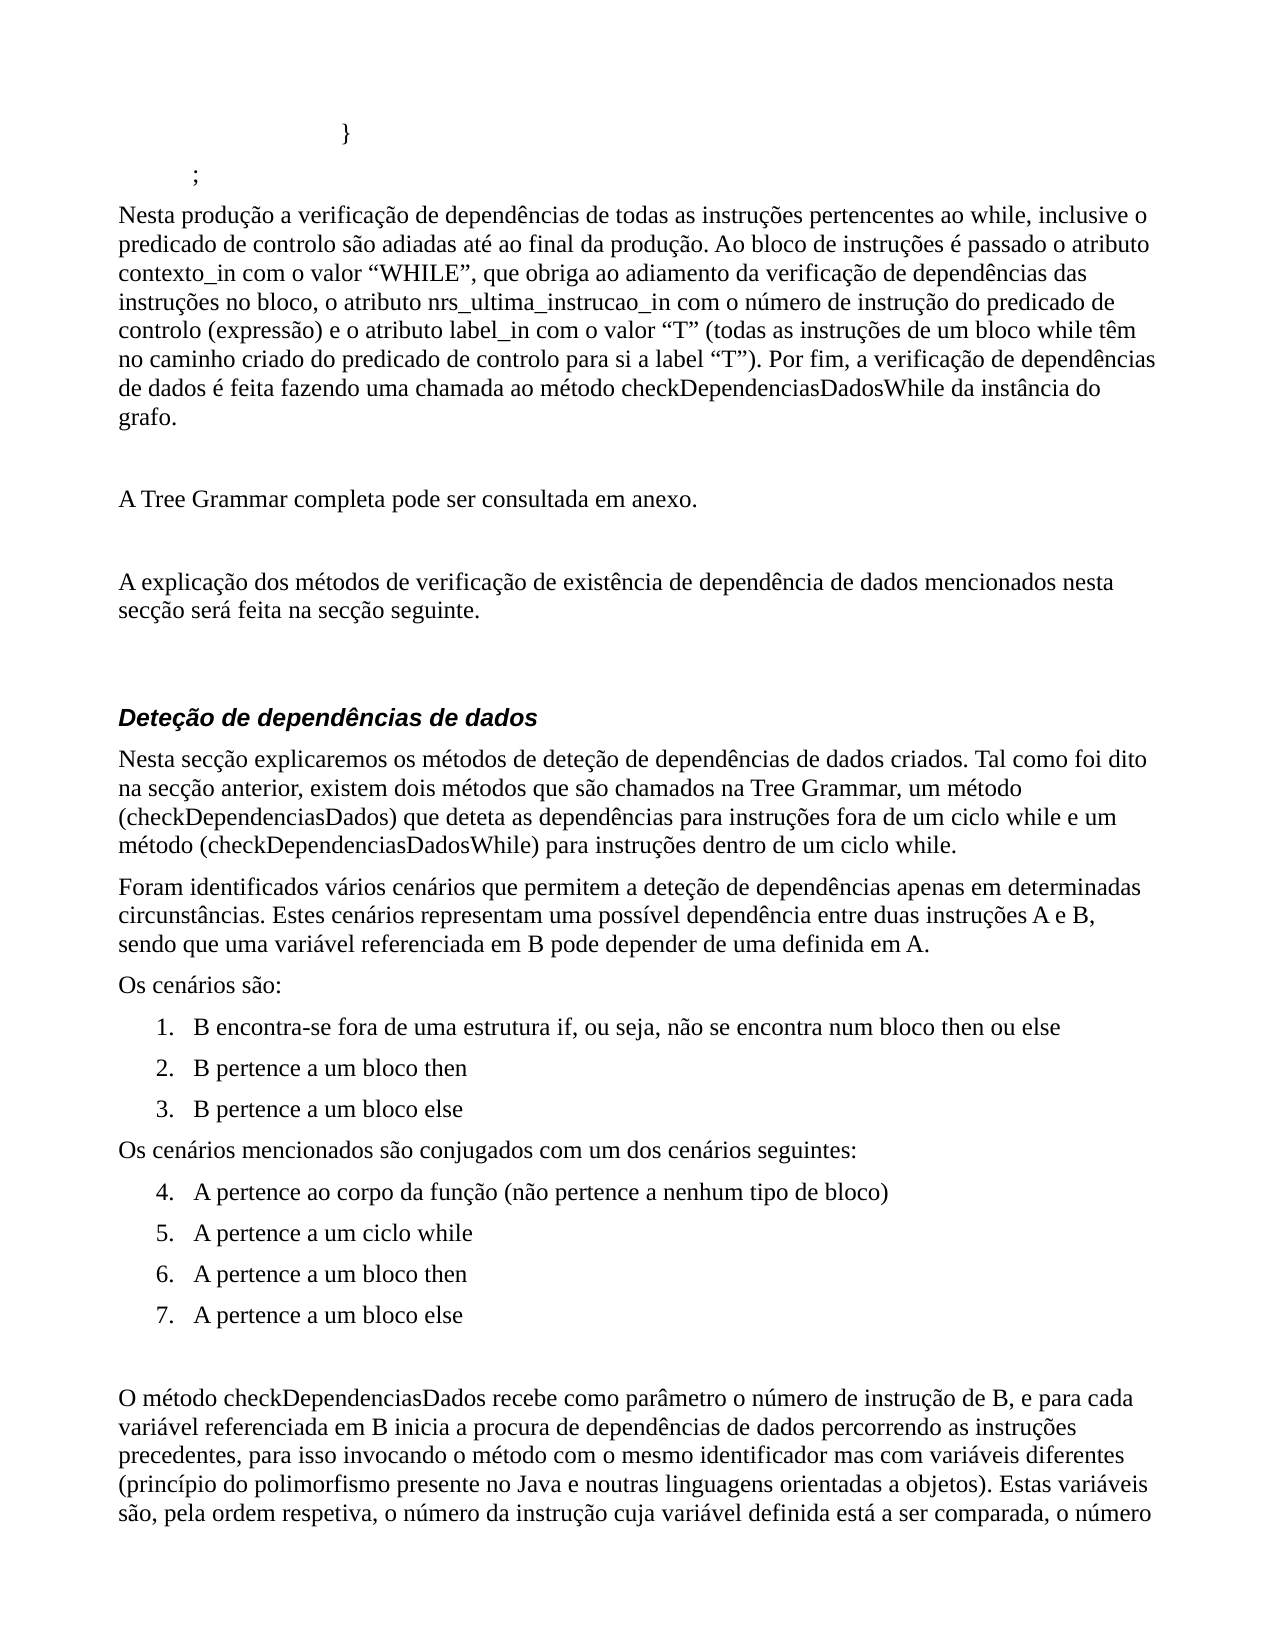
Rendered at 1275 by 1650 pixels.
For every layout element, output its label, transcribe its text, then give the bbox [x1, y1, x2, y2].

text Nesta secção explicaremos os métodos de deteção de dependências de dados criados. Tal como foi dito na secção anterior, existem dois métodos que são chamados na Tree Grammar, um método (checkDependenciasDados) que deteta as dependências para instruções fora de um ciclo while e um método (checkDependenciasDadosWhile) para instruções dentro de um ciclo while. [118, 744, 1157, 859]
list A pertence a um ciclo while [156, 1218, 1157, 1247]
text Os cenários são: [118, 970, 1157, 999]
text O método checkDependenciasDados recebe como parâmetro o número de instrução de B, e para cada variável referenciada em B inicia a procura de dependências de dados percorrendo as instruções precedentes, para isso invocando o método com o mesmo identificador mas com variáveis diferentes (princípio do polimorfismo presente no Java e noutras linguagens orientadas a objetos). Estas variáveis são, pela ordem respetiva, o número da instrução cuja variável definida está a ser comparada, o número [118, 1383, 1157, 1527]
text A explicação dos métodos de verificação de existência de dependência de dados mencionados nesta secção será feita na secção seguinte. [118, 567, 1157, 624]
text Foram identificados vários cenários que permitem a deteção de dependências apenas em determinadas circunstâncias. Estes cenários representam uma possível dependência entre duas instruções A e B, sendo que uma variável referenciada em B pode depender de uma definida em A. [118, 872, 1157, 958]
list B pertence a um bloco else [156, 1094, 1157, 1123]
text } [118, 118, 1157, 147]
list A pertence ao corpo da função (não pertence a nenhum tipo de bloco) [156, 1177, 1157, 1205]
text ; [118, 159, 1157, 188]
list A pertence a um bloco then [156, 1259, 1157, 1288]
text Nesta produção a verificação de dependências de todas as instruções pertencentes ao while, inclusive o predicado de controlo são adiadas até ao final da produção. Ao bloco de instruções é passado o atributo contexto_in com o valor “WHILE”, que obriga ao adiamento da verificação de dependências das instruções no bloco, o atributo nrs_ultima_instrucao_in com o número de instrução do predicado de controlo (expressão) e o atributo label_in com o valor “T” (todas as instruções de um bloco while têm no caminho criado do predicado de controlo para si a label “T”). Por fim, a verificação de dependências de dados é feita fazendo uma chamada ao método checkDependenciasDadosWhile da instância do grafo. [118, 201, 1157, 431]
list A pertence a um bloco else [156, 1300, 1157, 1329]
text A Tree Grammar completa pode ser consultada em anexo. [118, 484, 1157, 513]
subtitle Deteção de dependências de dados [118, 703, 1157, 732]
list B pertence a um bloco then [156, 1053, 1157, 1082]
text Os cenários mencionados são conjugados com um dos cenários seguintes: [118, 1135, 1157, 1164]
list B encontra-se fora de uma estrutura if, ou seja, não se encontra num bloco then ou else [156, 1012, 1157, 1040]
